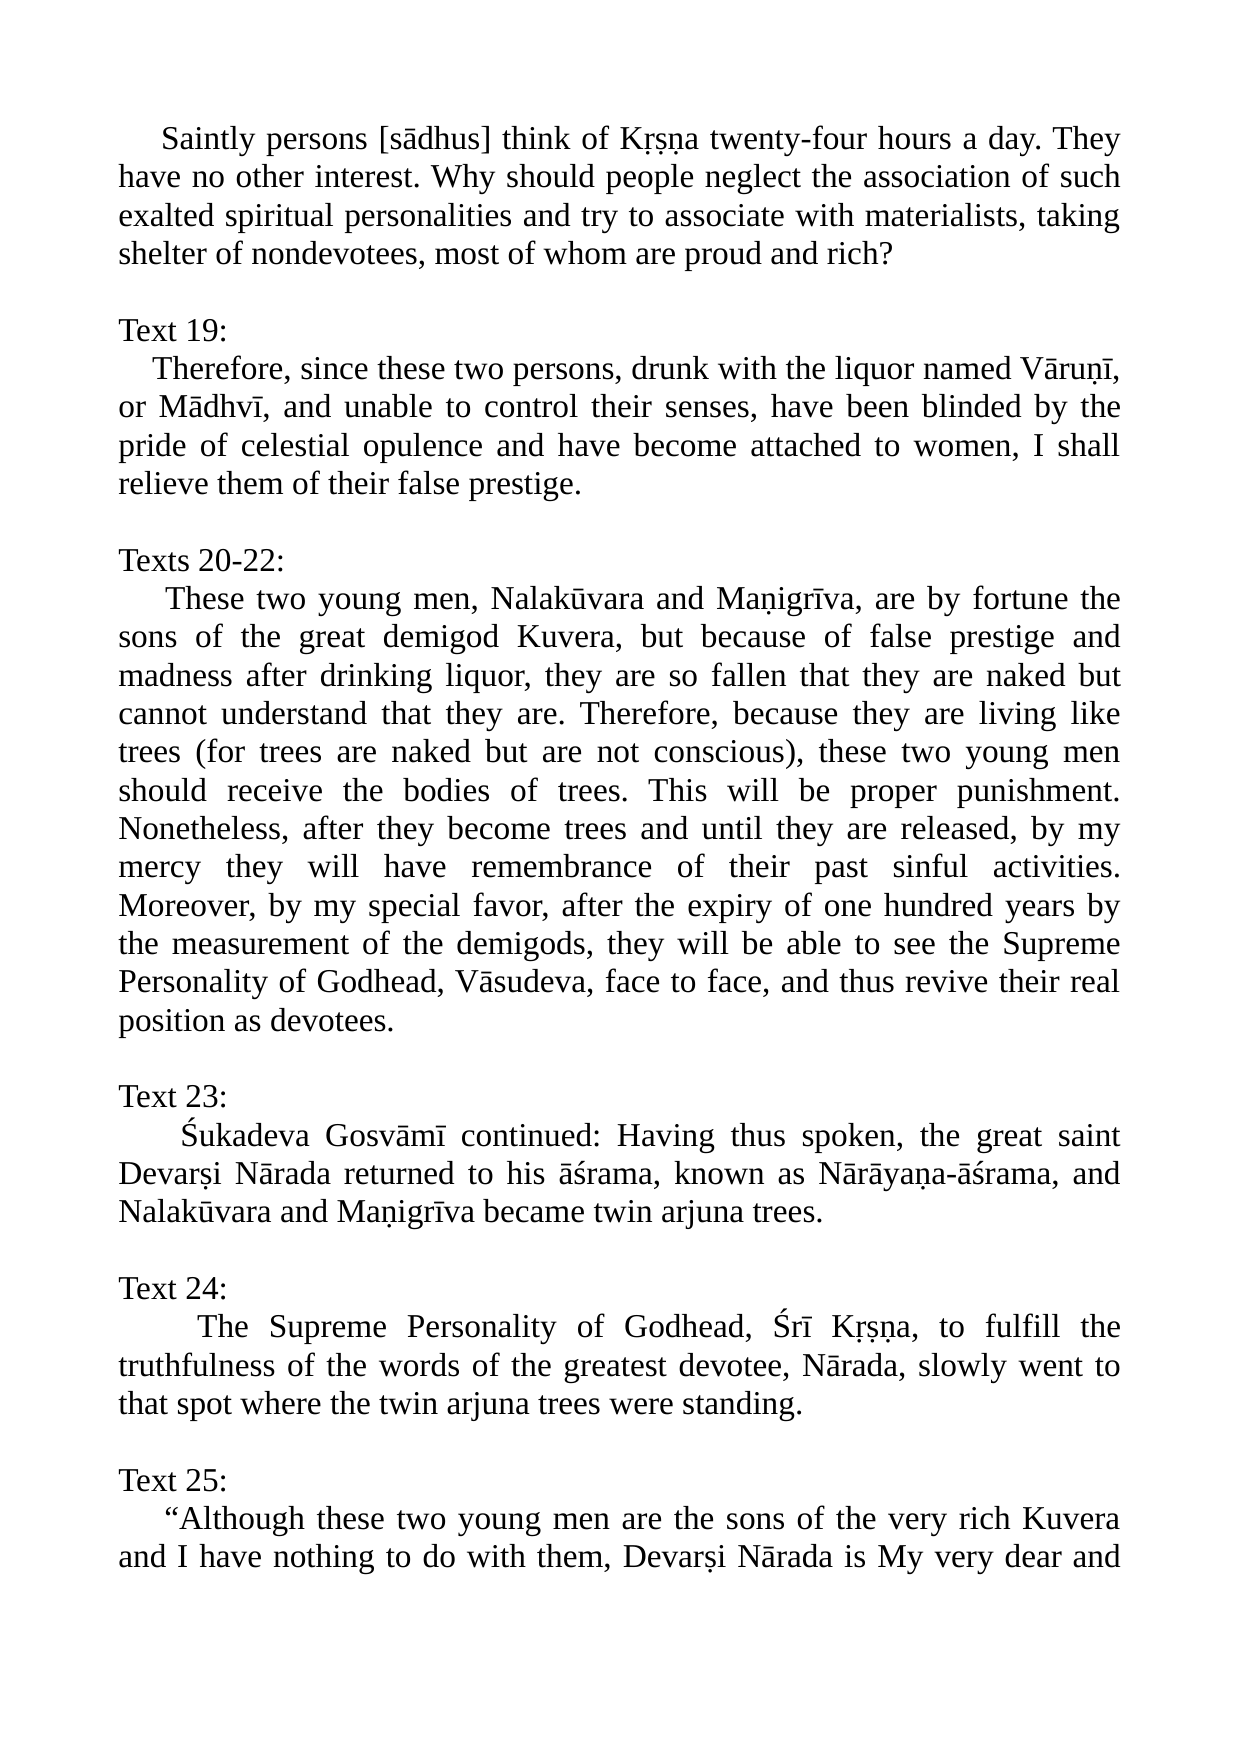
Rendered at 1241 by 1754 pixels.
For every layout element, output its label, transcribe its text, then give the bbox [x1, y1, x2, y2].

text Therefore, since these two persons, drunk with the liquor named Vāruṇī, or Mādhvī, and unable to control their senses, have been blinded by the pride of celestial opulence and have become attached to women, I shall relieve them of their false prestige. [118, 348, 1122, 501]
text Śukadeva Gosvāmī continued: Having thus spoken, the great saint Devarṣi Nārada returned to his āśrama, known as Nārāyaṇa-āśrama, and Nalakūvara and Maṇigrīva became twin arjuna trees. [118, 1115, 1122, 1230]
text Saintly persons [sādhus] think of Kṛṣṇa twenty-four hours a day. They have no other interest. Why should people neglect the association of such exalted spiritual personalities and try to associate with materialists, taking shelter of nondevotees, most of whom are proud and rich? [118, 118, 1122, 271]
text Texts 20-22: [118, 540, 1122, 578]
text Text 25: [118, 1460, 1122, 1498]
text “Although these two young men are the sons of the very rich Kuvera and I have nothing to do with them, Devarṣi Nārada is My very dear and [118, 1498, 1122, 1575]
text These two young men, Nalakūvara and Maṇigrīva, are by fortune the sons of the great demigod Kuvera, but because of false prestige and madness after drinking liquor, they are so fallen that they are naked but cannot understand that they are. Therefore, because they are living like trees (for trees are naked but are not conscious), these two young men should receive the bodies of trees. This will be proper punishment. Nonetheless, after they become trees and until they are released, by my mercy they will have remembrance of their past sinful activities. Moreover, by my special favor, after the expiry of one hundred years by the measurement of the demigods, they will be able to see the Supreme Personality of Godhead, Vāsudeva, face to face, and thus revive their real position as devotees. [118, 578, 1122, 1038]
text The Supreme Personality of Godhead, Śrī Kṛṣṇa, to fulfill the truthfulness of the words of the greatest devotee, Nārada, slowly went to that spot where the twin arjuna trees were standing. [118, 1306, 1122, 1421]
text Text 19: [118, 310, 1122, 348]
text Text 24: [118, 1268, 1122, 1306]
text Text 23: [118, 1076, 1122, 1115]
